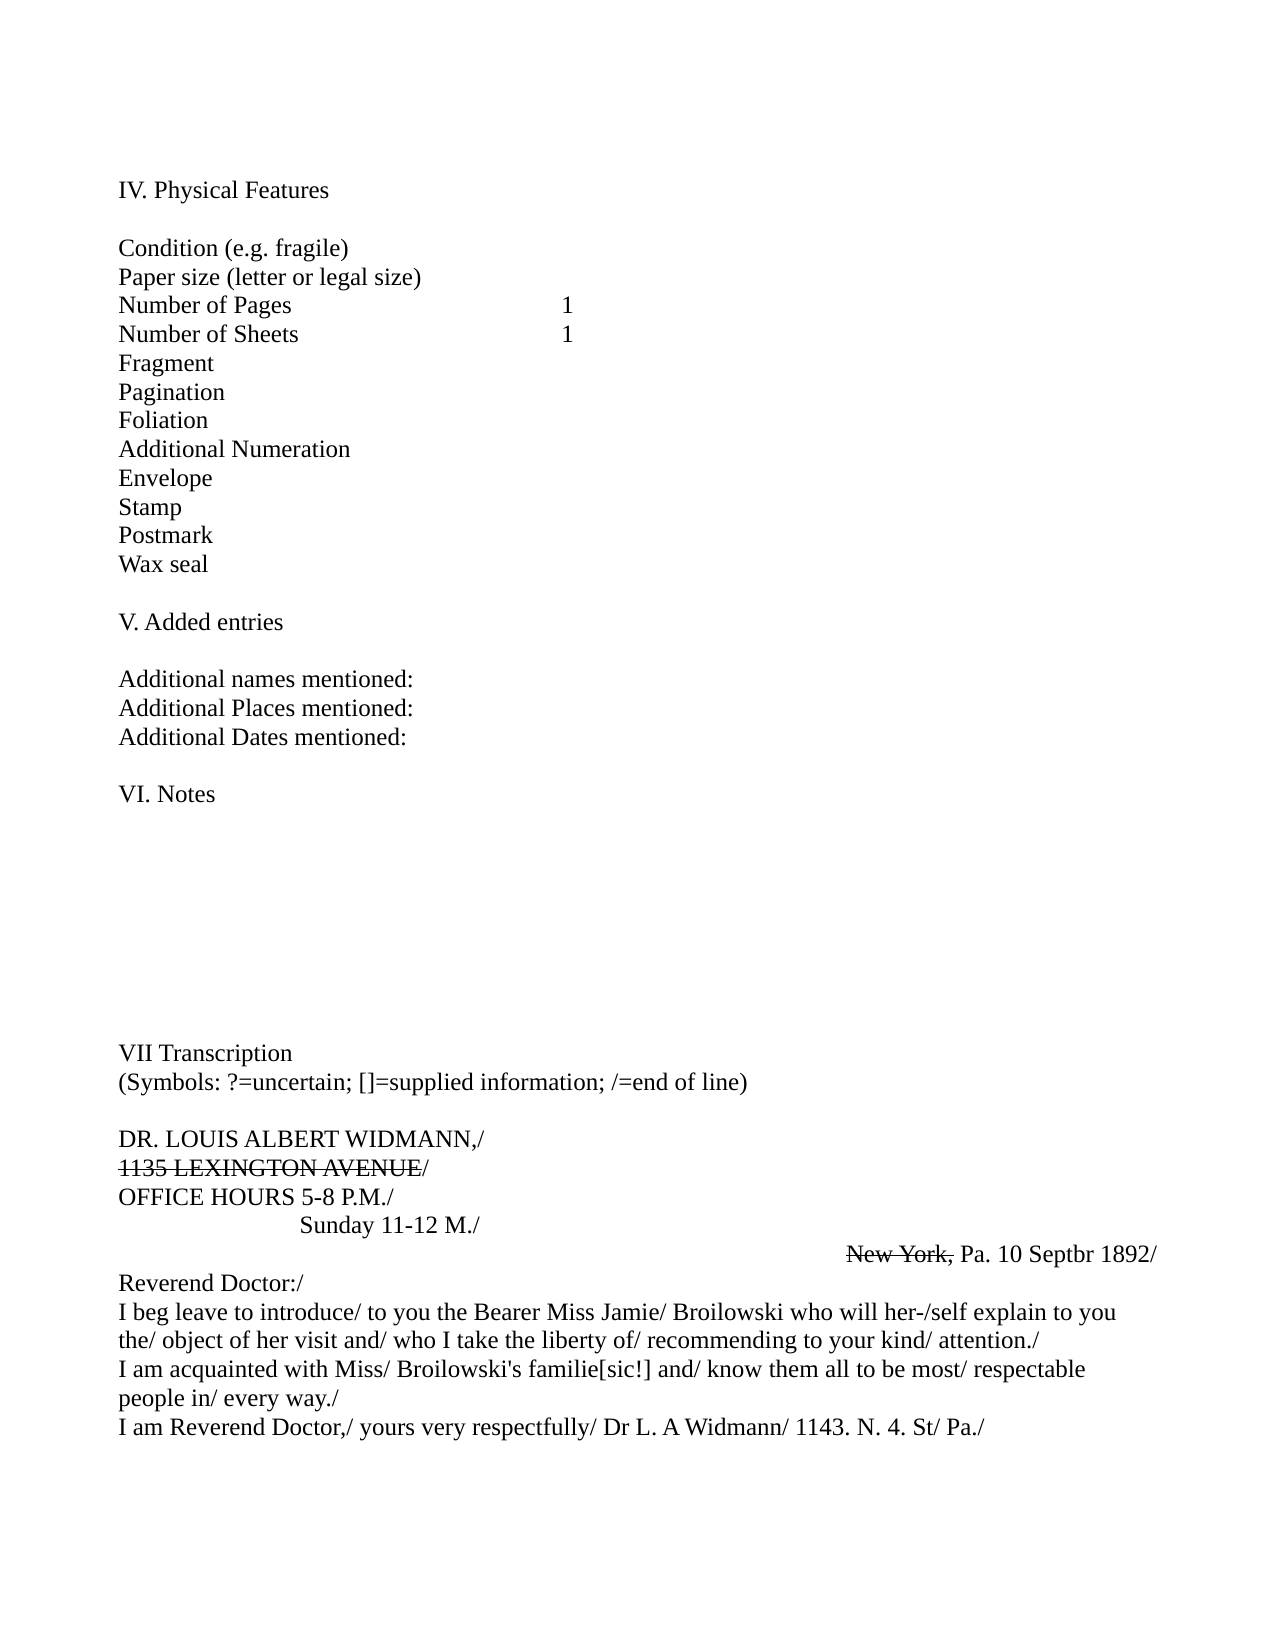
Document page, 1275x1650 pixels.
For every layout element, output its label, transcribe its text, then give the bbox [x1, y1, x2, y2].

text Wax seal [118, 549, 1157, 578]
text Number of Sheets 1 [118, 319, 1157, 348]
text DR. LOUIS ALBERT WIDMANN,/ [118, 1124, 1157, 1153]
text Additional Places mentioned: [118, 693, 1157, 722]
text VI. Notes [118, 779, 1157, 808]
text Fragment [118, 348, 1157, 377]
text Stamp [118, 492, 1157, 521]
text Reverend Doctor:/ [118, 1268, 1157, 1297]
text New York, Pa. 10 Septbr 1892/ [118, 1239, 1157, 1268]
text IV. Physical Features [118, 176, 1157, 204]
text Sunday 11-12 M./ [118, 1211, 1157, 1239]
text I beg leave to introduce/ to you the Bearer Miss Jamie/ Broilowski who will her-/self explain to you the/ object of her visit and/ who I take the liberty of/ recommending to your kind/ attention./ [118, 1297, 1157, 1354]
text Additional names mentioned: [118, 664, 1157, 693]
text Additional Numeration [118, 434, 1157, 463]
text Number of Pages 1 [118, 291, 1157, 319]
text OFFICE HOURS 5-8 P.M./ [118, 1182, 1157, 1211]
text Condition (e.g. fragile) [118, 233, 1157, 262]
text (Symbols: ?=uncertain; []=supplied information; /=end of line) [118, 1067, 1157, 1096]
text Pagination [118, 377, 1157, 406]
text I am Reverend Doctor,/ yours very respectfully/ Dr L. A Widmann/ 1143. N. 4. St/ Pa./ [118, 1412, 1157, 1441]
text V. Added entries [118, 607, 1157, 636]
text Postma rk [118, 521, 1157, 549]
text Paper size (letter or legal size) [118, 262, 1157, 291]
text Envelope [118, 463, 1157, 492]
text Foliation [118, 406, 1157, 434]
text Additional Dates mentioned: [118, 722, 1157, 751]
text I am acquainted with Miss/ Broilowski's familie[sic!] and/ know them all to be most/ respectable people in/ every way./ [118, 1354, 1157, 1412]
text 1135 LEXINGTON AVENUE/ [118, 1153, 1157, 1182]
text VII Transcription [118, 1038, 1157, 1067]
